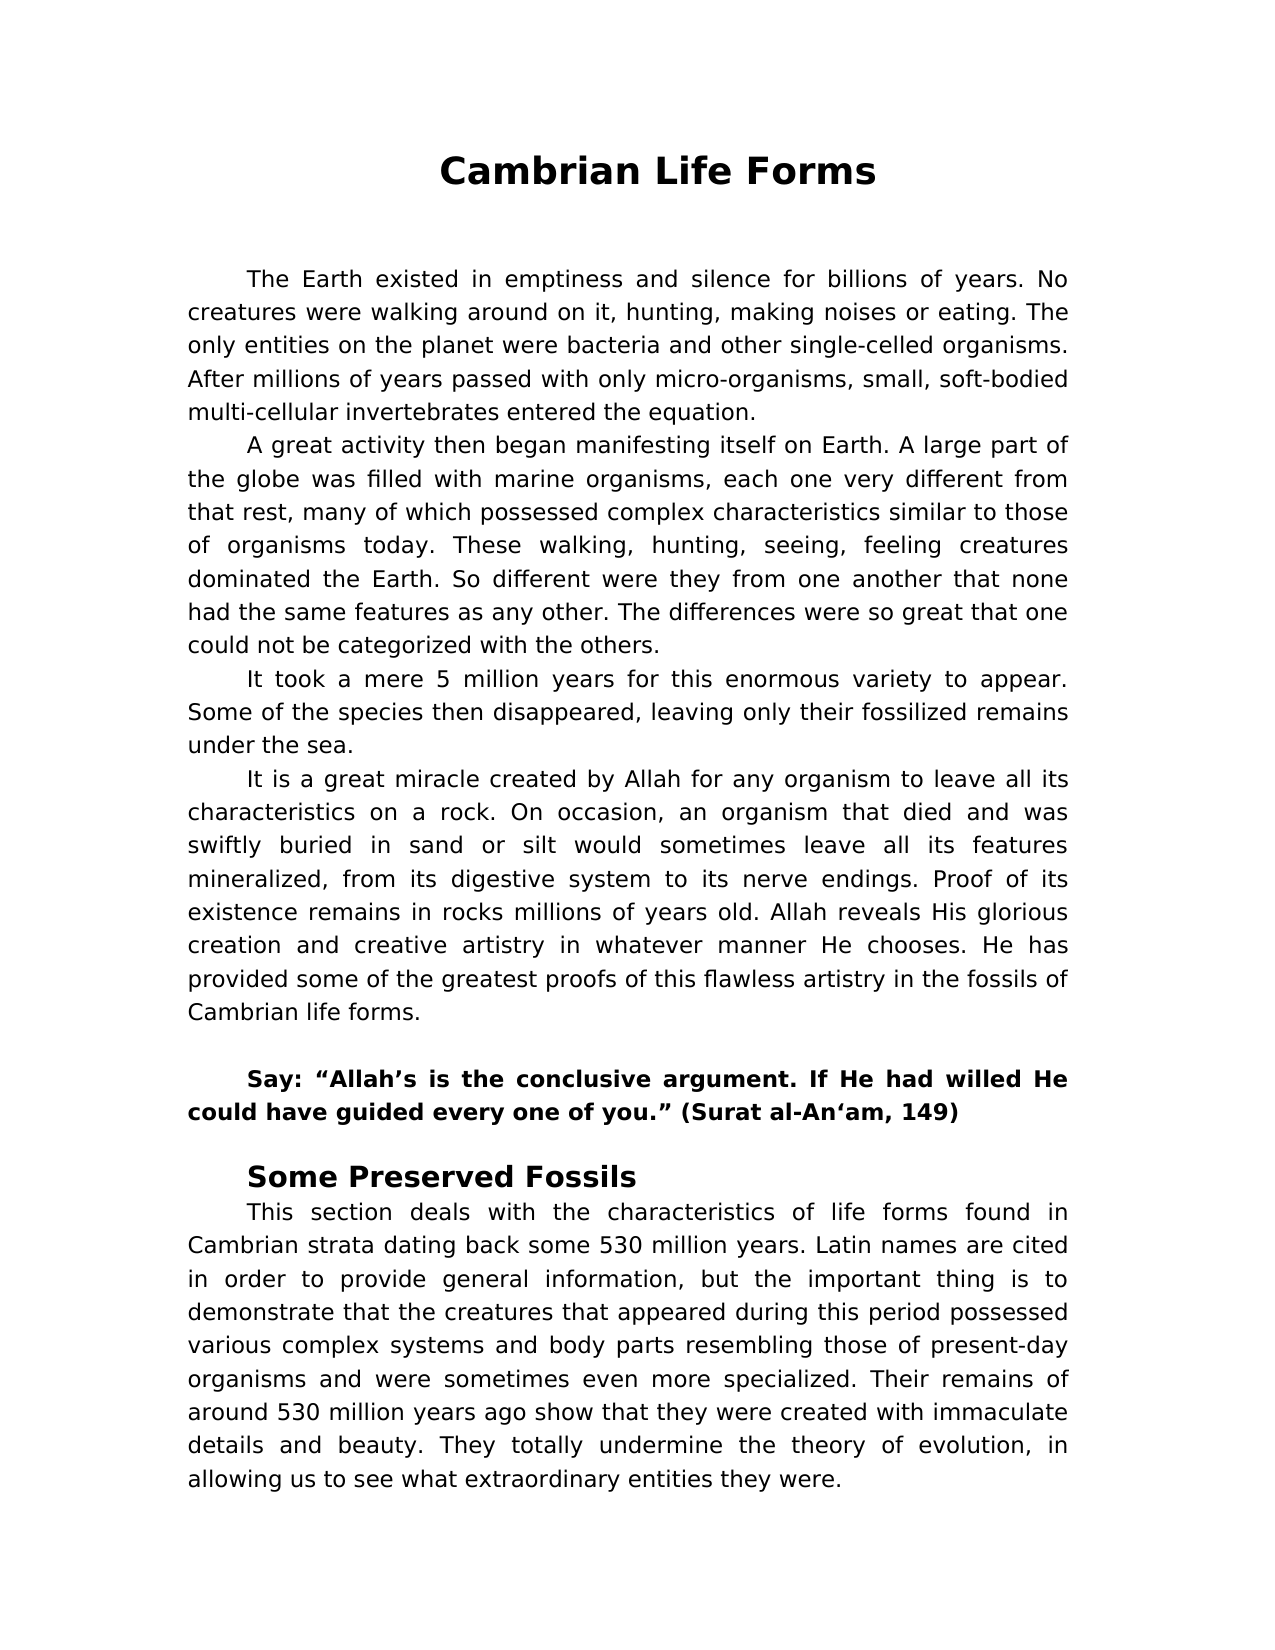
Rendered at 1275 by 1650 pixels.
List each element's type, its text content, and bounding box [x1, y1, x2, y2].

text A great activity then began manifesting itself on Earth. A large part of the globe was filled with marine organisms, each one very different from that rest, many of which possessed complex characteristics similar to those of organisms today. These walking, hunting, seeing, feeling creatures dominated the Earth. So different were they from one another that none had the same features as any other. The differences were so great that one could not be categorized with the others. [187, 427, 1070, 660]
text This section deals with the characteristics of life forms found in Cambrian strata dating back some 530 million years. Latin names are cited in order to provide general information, but the important thing is to demonstrate that the creatures that appeared during this period possessed various complex systems and body parts resembling those of present-day organisms and were sometimes even more specialized. Their remains of around 530 million years ago show that they were created with immaculate details and beauty. They totally undermine the theory of evolution, in allowing us to see what extraordinary entities they were. [187, 1194, 1070, 1494]
text Say: “Allah’s is the conclusive argument. If He had willed He could have guided every one of you.” (Surat al-An‘am, 149) [187, 1060, 1070, 1127]
text The Earth existed in emptiness and silence for billions of years. No creatures were walking around on it, hunting, making noises or eating. The only entities on the planet were bacteria and other single-celled organisms. After millions of years passed with only micro-organisms, small, soft-bodied multi-cellular invertebrates entered the equation. [187, 260, 1070, 427]
text Some Preserved Fossils [187, 1160, 1070, 1194]
text It is a great miracle created by Allah for any organism to leave all its characteristics on a rock. On occasion, an organism that died and was swiftly buried in sand or silt would sometimes leave all its features mineralized, from its digestive system to its nerve endings. Proof of its existence remains in rocks millions of years old. Allah reveals His glorious creation and creative artistry in whatever manner He chooses. He has provided some of the greatest proofs of this flawless artistry in the fossils of Cambrian life forms. [187, 760, 1070, 1027]
text It took a mere 5 million years for this enormous variety to appear. Some of the species then disappeared, leaving only their fossilized remains under the sea. [187, 660, 1070, 760]
text Cambrian Life Forms [187, 150, 1070, 194]
